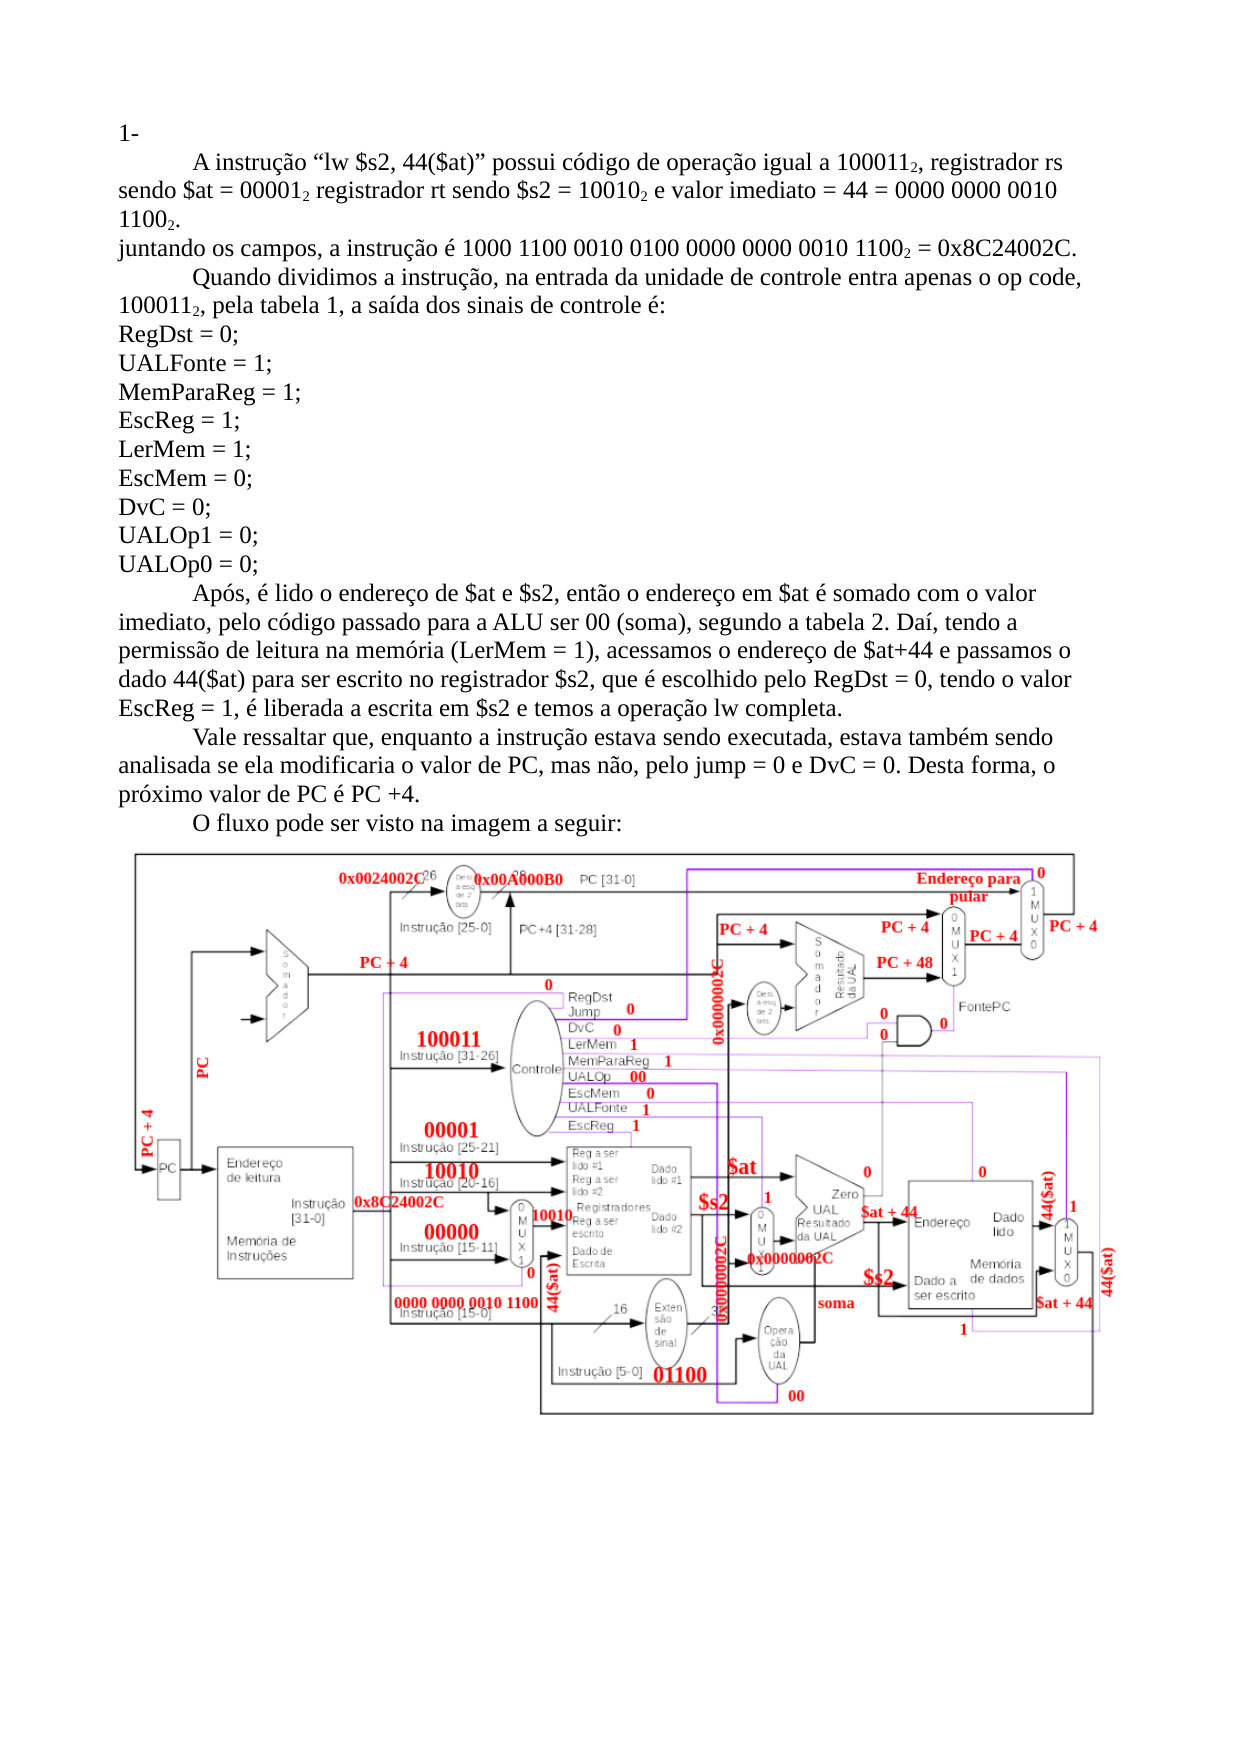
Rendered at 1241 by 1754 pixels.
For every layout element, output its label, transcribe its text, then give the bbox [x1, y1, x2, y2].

text O fluxo pode ser visto na imagem a seguir: [118, 808, 1122, 837]
text EscMem = 0; [118, 463, 1122, 492]
text juntando os campos, a instrução é 1000 1100 0010 0100 0000 0000 0010 11002 = 0x8C24002C. [118, 233, 1122, 262]
text EscReg = 1; [118, 406, 1122, 434]
text MemParaReg = 1; [118, 377, 1122, 406]
text RegDst = 0; [118, 319, 1122, 348]
text 1- [118, 118, 1122, 147]
text A instrução “lw $s2, 44($at)” possui código de operação igual a 1000112, registrador rs sendo $at = 000012 registrador rt sendo $s2 = 100102 e valor imediato = 44 = 0000 0000 0010 11002. [118, 147, 1122, 233]
text UALFonte = 1; [118, 348, 1122, 377]
text Vale ressaltar que, enquanto a instrução estava sendo executada, estava também sendo analisada se ela modificaria o valor de PC, mas não, pelo jump = 0 e DvC = 0. Desta forma, o próximo valor de PC é PC +4. [118, 722, 1122, 808]
picture [125, 852, 1129, 1419]
text LerMem = 1; [118, 434, 1122, 463]
text UALOp0 = 0; [118, 549, 1122, 578]
text UALOp1 = 0; [118, 521, 1122, 549]
text Após, é lido o endereço de $at e $s2, então o endereço em $at é somado com o valor imediato, pelo código passado para a ALU ser 00 (soma), segundo a tabela 2. Daí, tendo a permissão de leitura na memória (LerMem = 1), acessamos o endereço de $at+44 e passamos o dado 44($at) para ser escrito no registrador $s2, que é escolhido pelo RegDst = 0, tendo o valor EscReg = 1, é liberada a escrita em $s2 e temos a operação lw completa. [118, 578, 1122, 722]
text Quando dividimos a instrução, na entrada da unidade de controle entra apenas o op code, 1000112, pela tabela 1, a saída dos sinais de controle é: [118, 262, 1122, 319]
text DvC = 0; [118, 492, 1122, 521]
